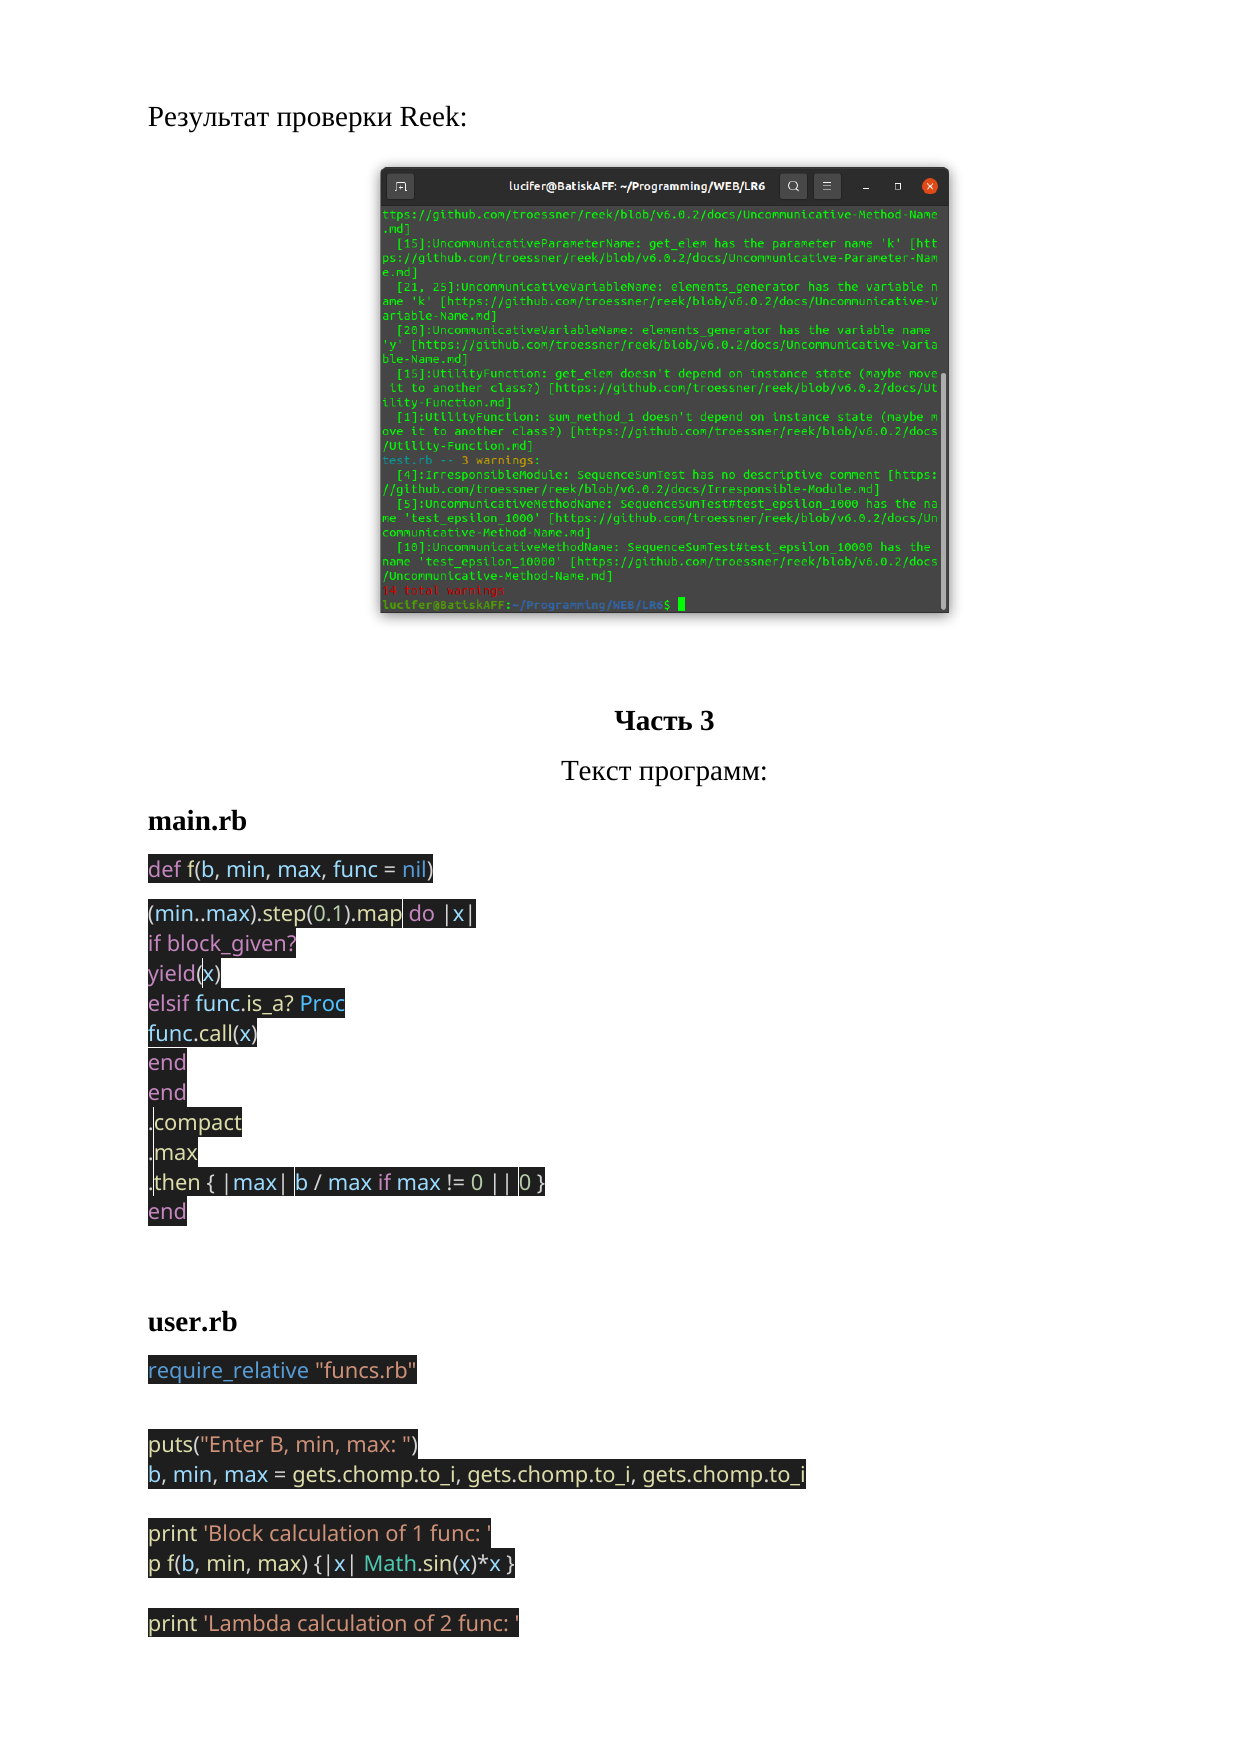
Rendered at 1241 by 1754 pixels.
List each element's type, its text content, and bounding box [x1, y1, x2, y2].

text if block_given? [148, 928, 1181, 958]
text user.rb [148, 1304, 1181, 1338]
text Текст программ: [148, 753, 1181, 787]
text func.call(x) [148, 1018, 1181, 1047]
text .max [148, 1137, 1181, 1167]
text print 'Lambda calculation of 2 func: ' [148, 1608, 1181, 1637]
text main.rb [148, 803, 1181, 837]
text Часть 3 [148, 703, 1181, 736]
text elsif func.is_a? Proc [148, 988, 1181, 1018]
picture [360, 149, 969, 635]
text print 'Block calculation of 1 func: ' [148, 1518, 1181, 1548]
text Результат проверки Reek: [148, 99, 1181, 133]
text .compact [148, 1107, 1181, 1137]
text p f(b, min, max) {|x| Math.sin(x)*x } [148, 1548, 1181, 1578]
text (min..max).step(0.1).map do |x| [148, 898, 1181, 928]
text end [148, 1047, 1181, 1077]
text b, min, max = gets.chomp.to_i, gets.chomp.to_i, gets.chomp.to_i [148, 1459, 1181, 1489]
text .then { |max| b / max if max != 0 || 0 } [148, 1167, 1181, 1196]
text yield(x) [148, 958, 1181, 988]
text end [148, 1196, 1181, 1226]
text puts("Enter B, min, max: ") [148, 1429, 1181, 1459]
text require_relative "funcs.rb" [148, 1355, 1181, 1384]
text end [148, 1077, 1181, 1107]
text def f(b, min, max, func = nil) [148, 854, 1181, 883]
